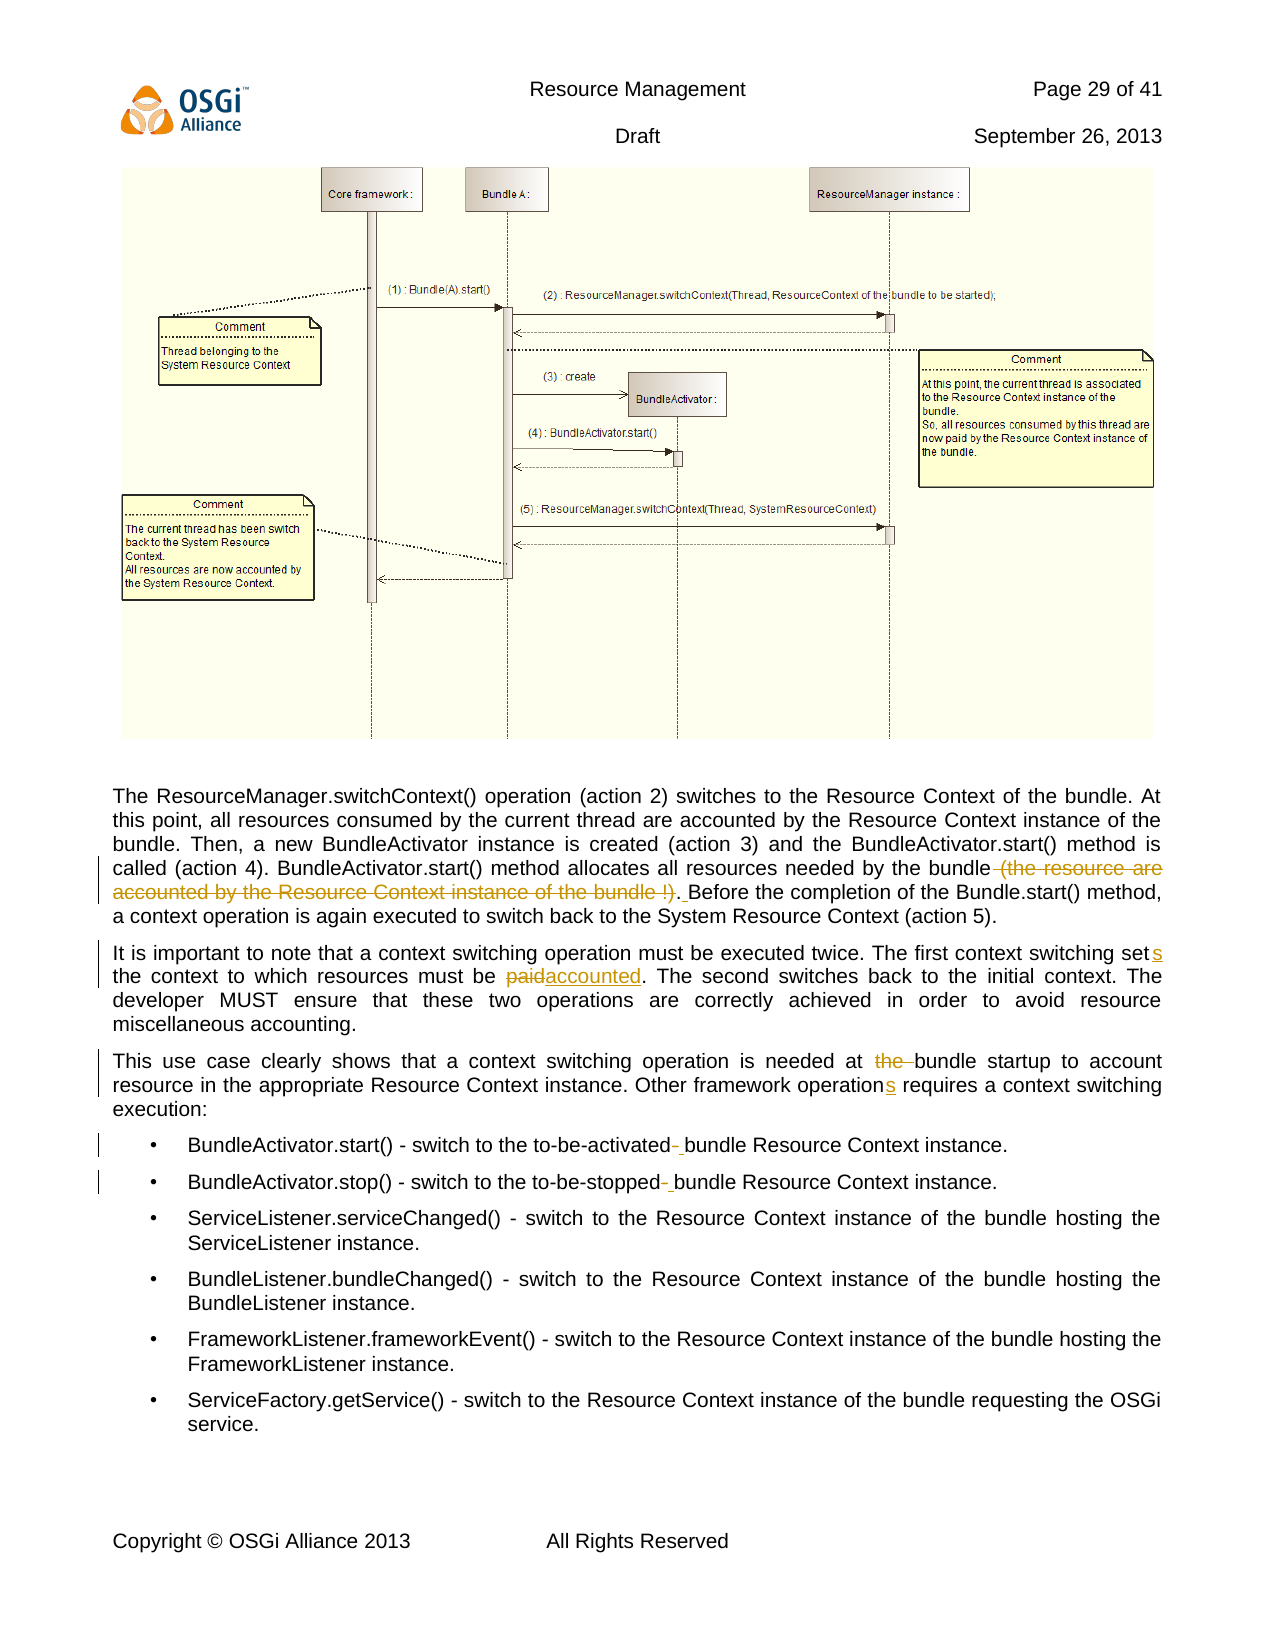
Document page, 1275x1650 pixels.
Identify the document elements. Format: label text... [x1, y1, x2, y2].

text It is important to note that a context switching operation must be executed twice. The first context switching sets the context to which resources must be accounted. The second switches back to the initial context. The developer MUST ensure that these two operations are correctly achieved in order to avoid resource miscellaneous accounting. [112, 940, 1162, 1036]
text The ResourceManager.switchContext() operation (action 2) switches to the Resource Context of the bundle. At this point, all resources consumed by the current thread are accounted by the Resource Context instance of the bundle. Then, a new BundleActivator instance is created (action 3) and the BundleActivator.start() method is called (action 4). BundleActivator.start() method allocates all resources needed by the bundle. Before the completion of the Bundle.start() method, a context operation is again executed to switch back to the System Resource Context (action 5). [112, 784, 1162, 928]
list BundleActivator.stop() - switch to the to-be-stopped bundle Resource Context instance. [150, 1170, 1162, 1194]
picture [112, 158, 1163, 748]
list BundleListener.bundleChanged() - switch to the Resource Context instance of the bundle hosting the BundleListener instance. [150, 1267, 1162, 1315]
list BundleActivator.start() - switch to the to-be-activated bundle Resource Context instance. [150, 1133, 1162, 1157]
list ServiceFactory.getService() - switch to the Resource Context instance of the bundle requesting the OSGi service. [150, 1388, 1162, 1436]
picture [113, 78, 257, 142]
text This use case clearly shows that a context switching operation is needed at bundle startup to account resource in the appropriate Resource Context instance. Other framework operations requires a context switching execution: [112, 1049, 1162, 1121]
list ServiceListener.serviceChanged() - switch to the Resource Context instance of the bundle hosting the ServiceListener instance. [150, 1206, 1162, 1254]
list FrameworkListener.frameworkEvent() - switch to the Resource Context instance of the bundle hosting the FrameworkListener instance. [150, 1327, 1162, 1375]
